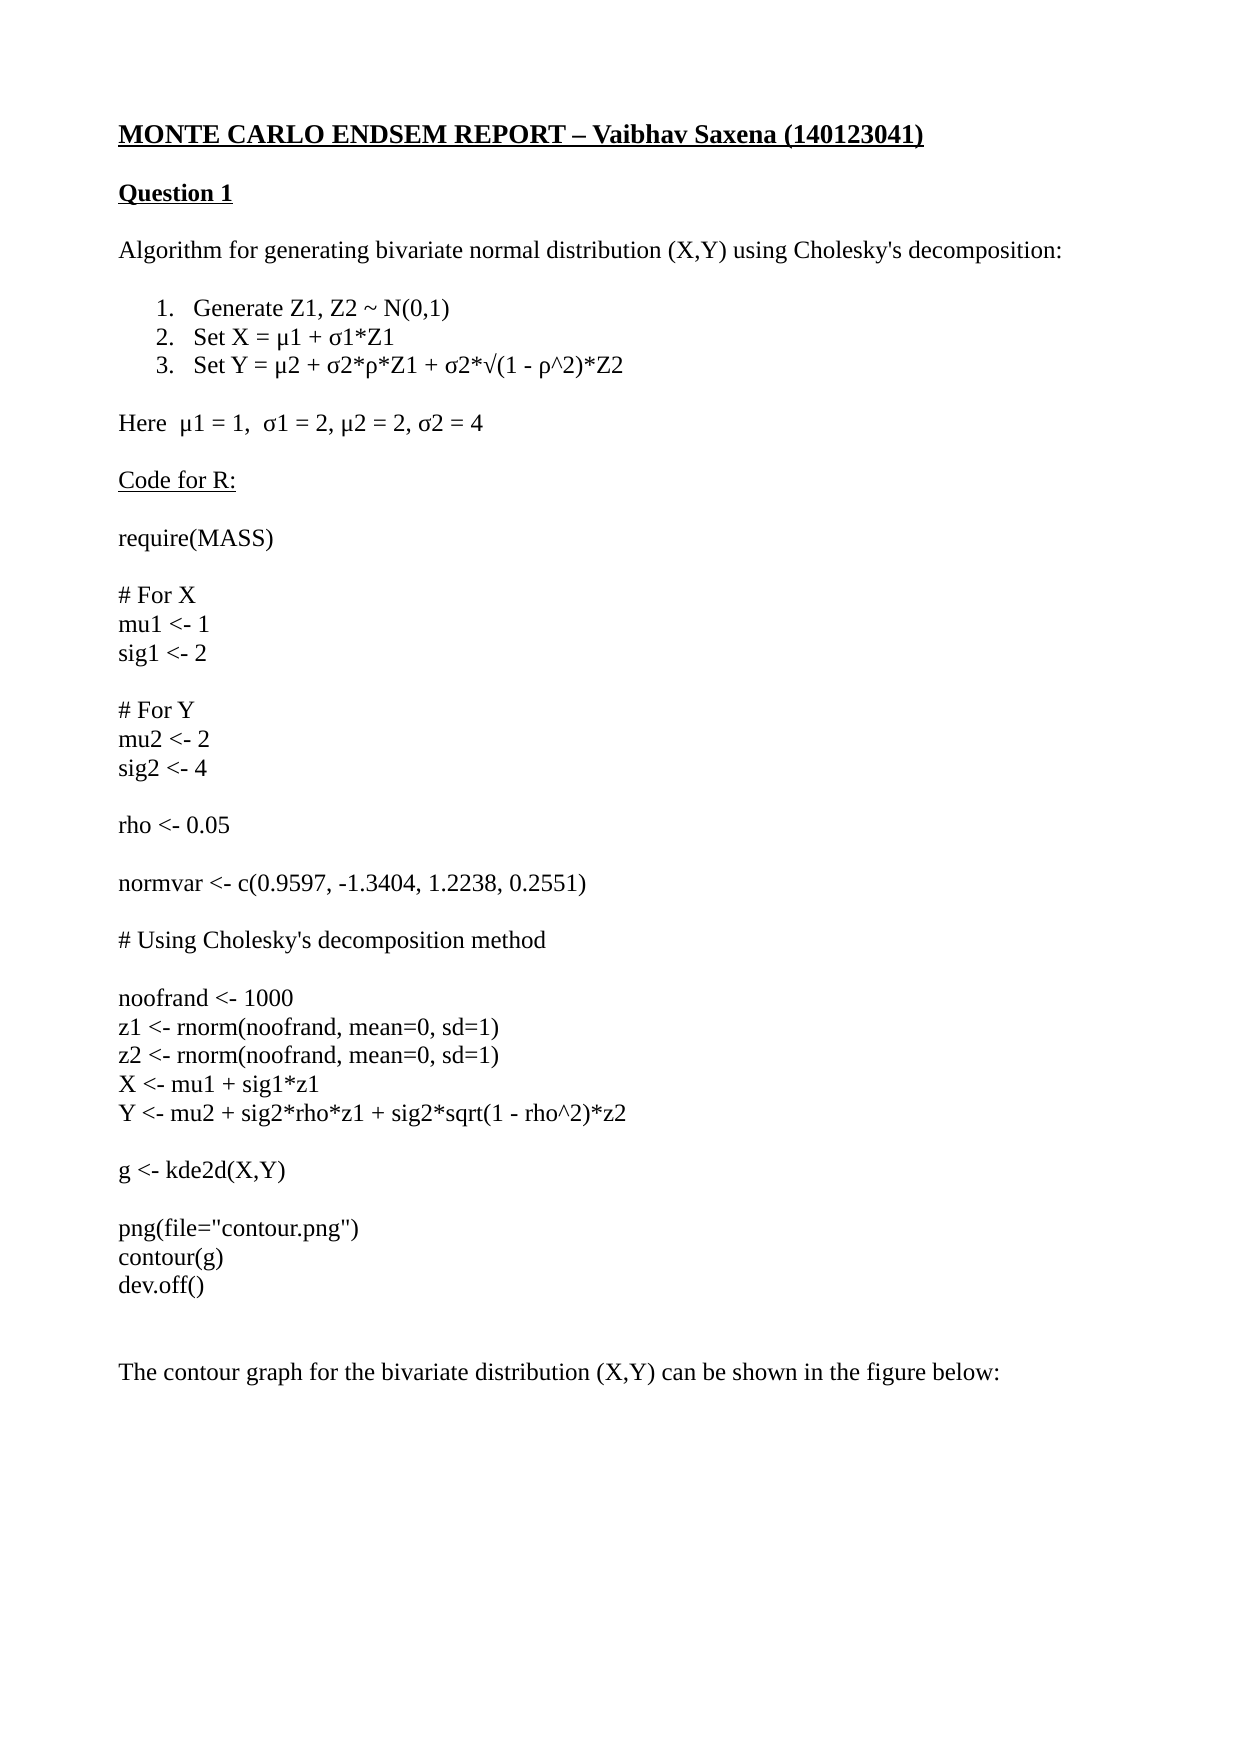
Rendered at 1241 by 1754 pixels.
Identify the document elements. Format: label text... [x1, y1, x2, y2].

list Generate Z1, Z2 ~ N(0,1) [156, 293, 1122, 322]
text Algorithm for generating bivariate normal distribution (X,Y) using Cholesky's decomposition: [118, 236, 1122, 264]
text sig1 <- 2 [118, 638, 1122, 667]
text mu1 <- 1 [118, 609, 1122, 638]
text g <- kde2d(X,Y) [118, 1156, 1122, 1184]
text # For Y [118, 696, 1122, 724]
text Code for R: [118, 466, 1122, 494]
text z2 <- rnorm(noofrand, mean=0, sd=1) [118, 1041, 1122, 1069]
list Set X = μ1 + σ1*Z1 [156, 322, 1122, 351]
text Question 1 [118, 178, 1122, 207]
text normvar <- c(0.9597, -1.3404, 1.2238, 0.2551) [118, 868, 1122, 897]
text z1 <- rnorm(noofrand, mean=0, sd=1) [118, 1012, 1122, 1041]
text X <- mu1 + sig1*z1 [118, 1069, 1122, 1098]
text # For X [118, 581, 1122, 609]
text The contour graph for the bivariate distribution (X,Y) can be shown in the figure below: [118, 1357, 1122, 1386]
text png(file="contour.png") [118, 1213, 1122, 1242]
list Set Y = μ2 + σ2*ρ*Z1 + σ2*√(1 - ρ^2)*Z2 [156, 351, 1122, 379]
text noofrand <- 1000 [118, 983, 1122, 1012]
text contour(g) [118, 1242, 1122, 1271]
text sig2 <- 4 [118, 753, 1122, 782]
text require(MASS) [118, 523, 1122, 552]
text MONTE CARLO ENDSEM REPORT – Vaibhav Saxena (140123041) [118, 118, 1122, 149]
text Y <- mu2 + sig2*rho*z1 + sig2*sqrt(1 - rho^2)*z2 [118, 1098, 1122, 1127]
text # Using Cholesky's decomposition method [118, 926, 1122, 954]
text dev.off() [118, 1271, 1122, 1299]
text Here μ1 = 1, σ1 = 2, μ2 = 2, σ2 = 4 [118, 408, 1122, 437]
text rho <- 0.05 [118, 811, 1122, 839]
text mu2 <- 2 [118, 724, 1122, 753]
